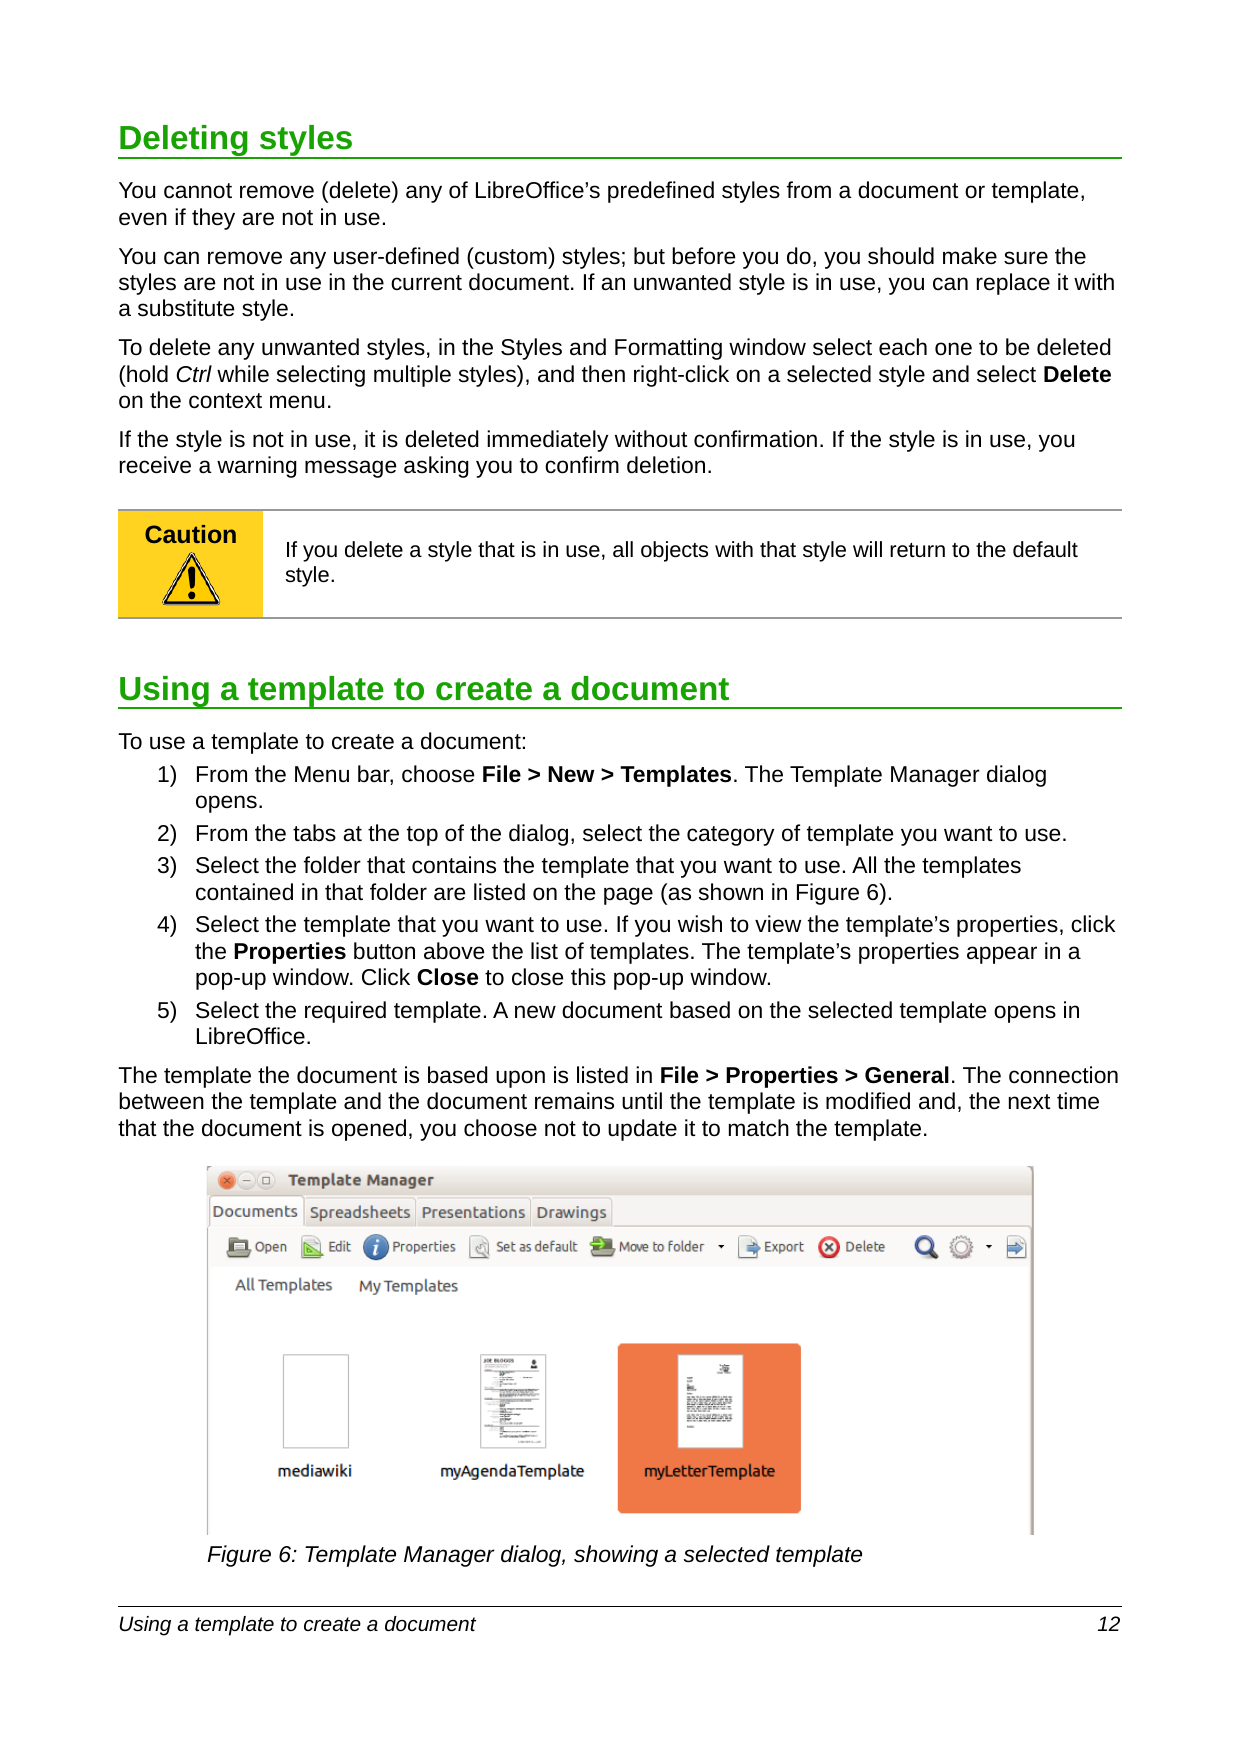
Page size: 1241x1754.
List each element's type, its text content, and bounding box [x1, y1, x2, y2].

list Select the required template. A new document based on the selected template opens in LibreOffice. [177, 997, 1122, 1049]
list Select the template that you want to use. If you wish to view the template’s properties, click the Properties button above the list of templates. The template’s properties appear in a pop-up window. Click Close to close this pop-up window. [177, 911, 1122, 990]
subtitle Using a template to create a document [118, 669, 1122, 707]
picture [206, 1166, 1034, 1535]
subtitle Deleting styles [118, 118, 1122, 157]
list To use a template to create a document: [118, 728, 1122, 754]
picture [158, 548, 224, 609]
list From the tabs at the top of the dialog, select the category of template you want to use. [177, 820, 1122, 846]
list Select the folder that contains the template that you want to use. All the templates contained in that folder are listed on the page (as shown in Figure 6). [177, 852, 1122, 905]
text You can remove any user-defined (custom) styles; but before you do, you should make sure the styles are not in use in the current document. If an unwanted style is in use, you can replace it with a substitute style. [118, 243, 1122, 322]
table_header Caution [118, 511, 263, 617]
text Figure 6: Template Manager dialog, showing a selected template [207, 1541, 1033, 1568]
text To delete any unwanted styles, in the Styles and Formatting window select each one to be deleted (hold Ctrl while selecting multiple styles), and then right-click on a selected style and select Delete on the context menu. [118, 334, 1122, 413]
text If the style is not in use, it is deleted immediately without confirmation. If the style is in use, you receive a warning message asking you to confirm deletion. [118, 426, 1122, 478]
text You cannot remove (delete) any of LibreOffice’s predefined styles from a document or template, even if they are not in use. [118, 177, 1122, 230]
table_header If you delete a style that is in use, all objects with that style will return to the default style. [264, 511, 1122, 617]
text The template the document is based upon is listed in File > Properties > General. The connection between the template and the document remains until the template is modified and, the next time that the document is opened, you choose not to update it to match the template. [118, 1062, 1122, 1141]
list From the Menu bar, choose File > New > Templates. The Template Manager dialog opens. [177, 761, 1122, 813]
